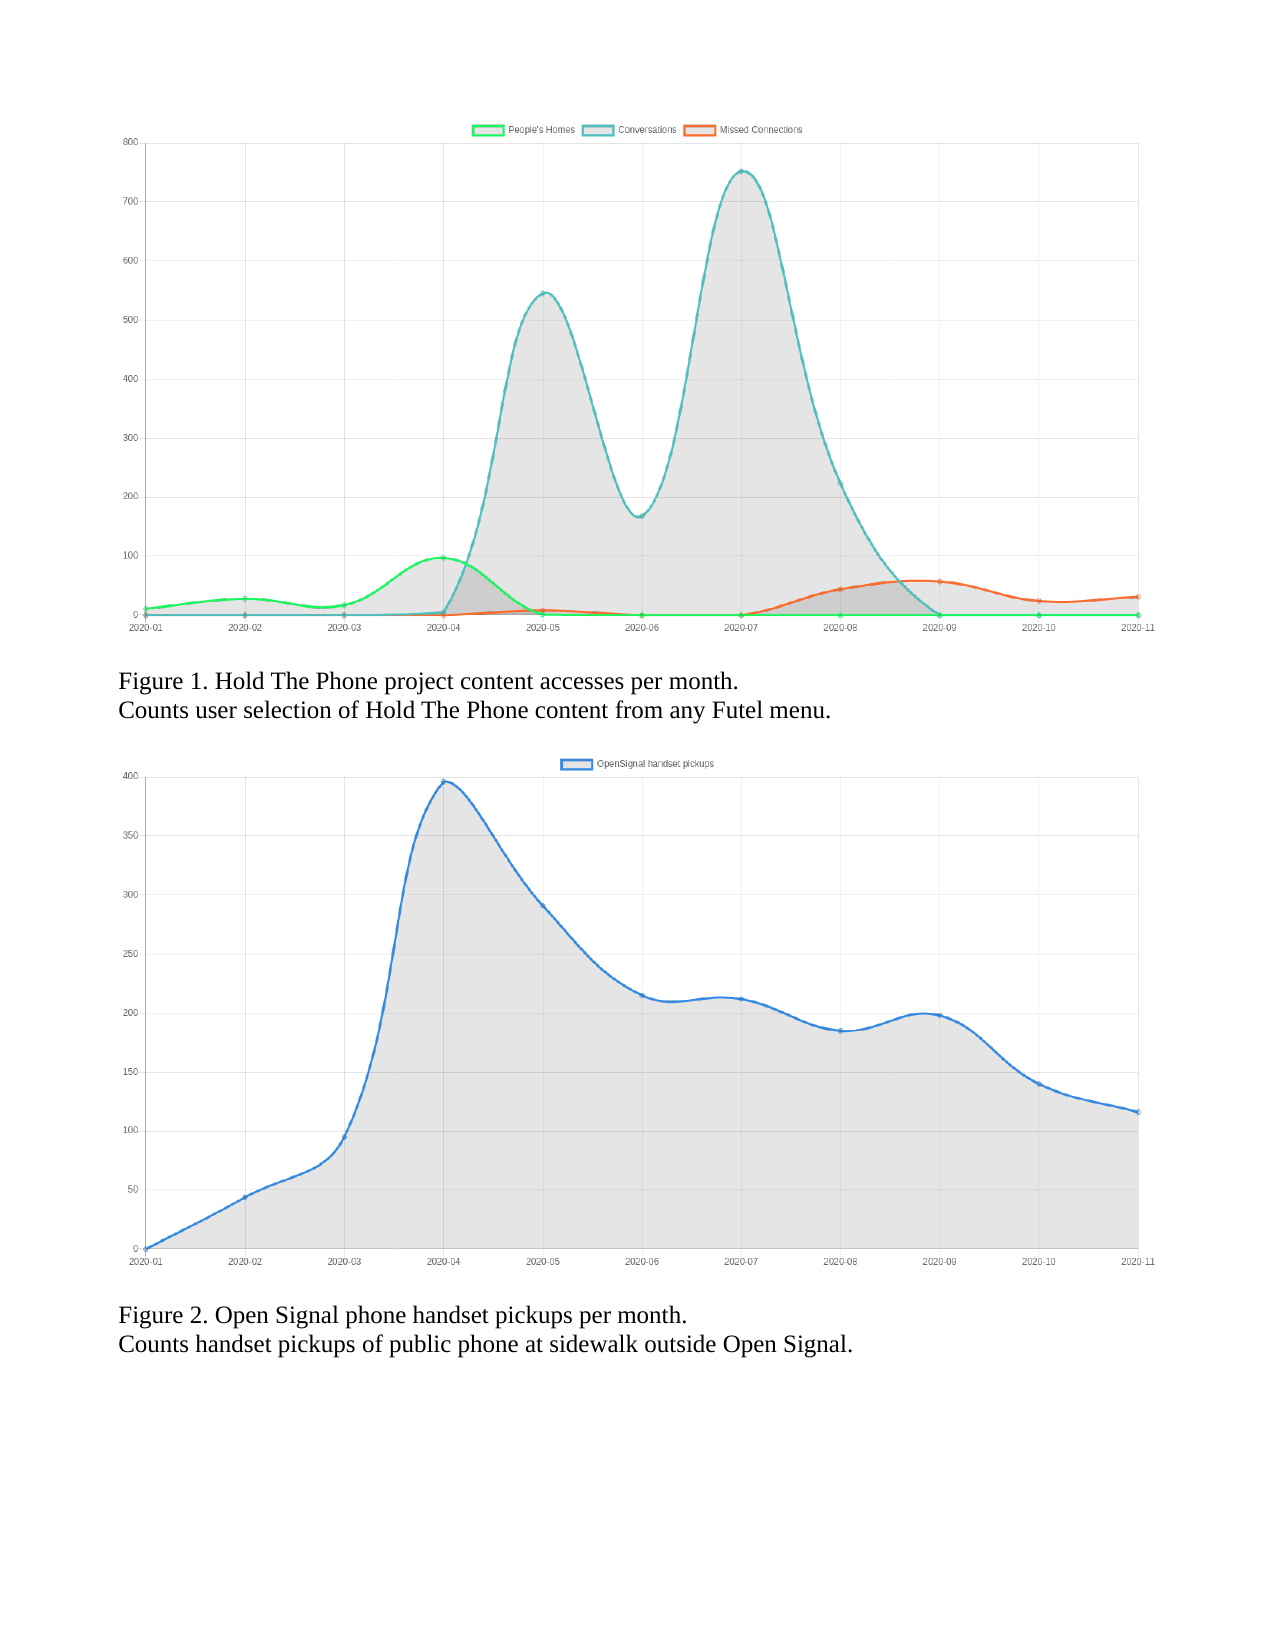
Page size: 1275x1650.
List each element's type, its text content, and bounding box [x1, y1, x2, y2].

text Counts handset pickups of public phone at sidewalk outside Open Signal. [118, 1329, 1157, 1358]
picture [118, 752, 1157, 1272]
picture [118, 118, 1157, 638]
text Counts user selection of Hold The Phone content from any Futel menu. [118, 695, 1157, 724]
text Figure 1. Hold The Phone project content accesses per month. [118, 666, 1157, 695]
text Figure 2. Open Signal phone handset pickups per month. [118, 1301, 1157, 1329]
